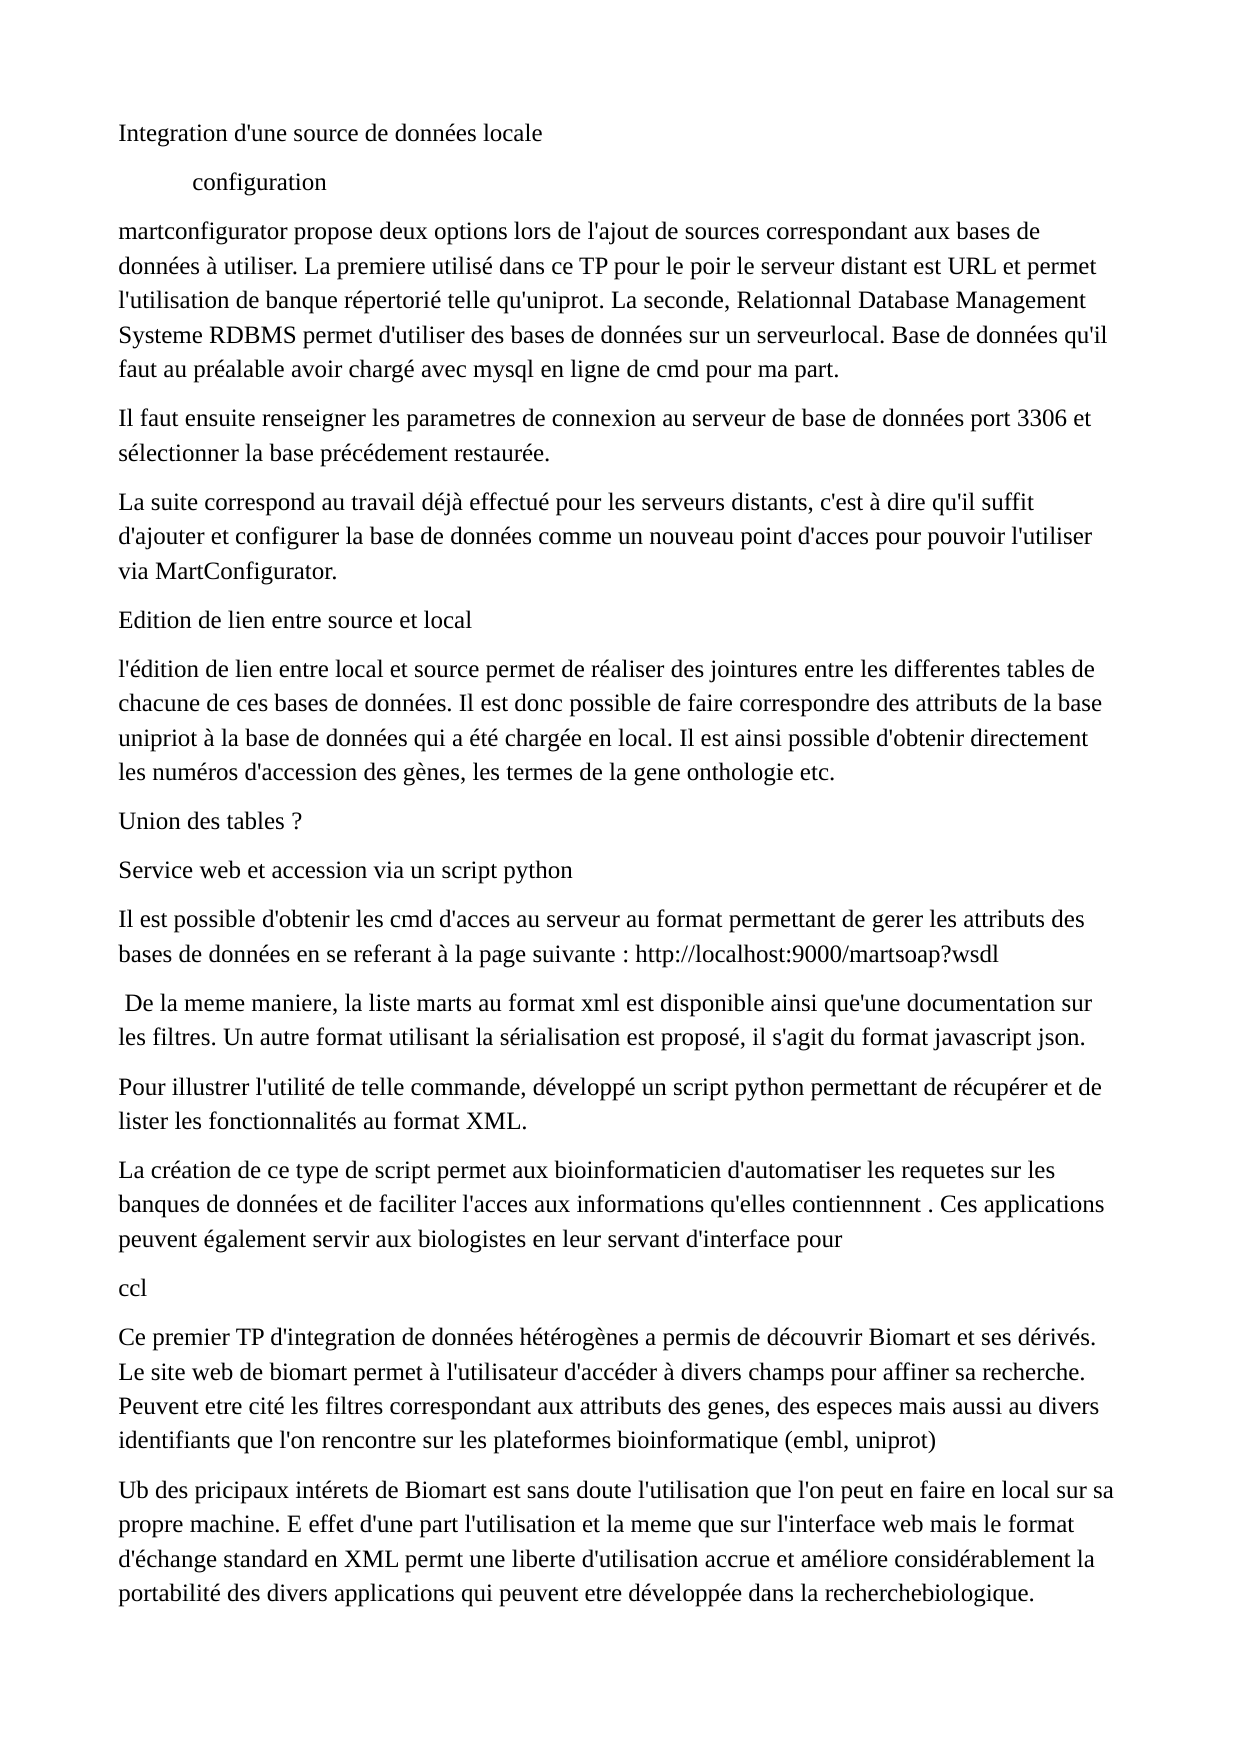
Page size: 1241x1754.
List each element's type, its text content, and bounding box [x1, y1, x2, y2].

text De la meme maniere, la liste marts au format xml est disponible ainsi que'une documentation sur les filtres. Un autre format utilisant la sérialisation est proposé, il s'agit du format javascript json. [118, 988, 1122, 1051]
text l'édition de lien entre local et source permet de réaliser des jointures entre les differentes tables de chacune de ces bases de données. Il est donc possible de faire correspondre des attributs de la base unipriot à la base de données qui a été chargée en local. Il est ainsi possible d'obtenir directement les numéros d'accession des gènes, les termes de la gene onthologie etc. [118, 654, 1122, 786]
text martconfigurator propose deux options lors de l'ajout de sources correspondant aux bases de données à utiliser. La premiere utilisé dans ce TP pour le poir le serveur distant est URL et permet l'utilisation de banque répertorié telle qu'uniprot. La seconde, Relationnal Database Management Systeme RDBMS permet d'utiliser des bases de données sur un serveurlocal. Base de données qu'il faut au préalable avoir chargé avec mysql en ligne de cmd pour ma part. [118, 216, 1122, 383]
text configuration [118, 167, 1122, 196]
text La création de ce type de script permet aux bioinformaticien d'automatiser les requetes sur les banques de données et de faciliter l'acces aux informations qu'elles contiennnent . Ces applications peuvent également servir aux biologistes en leur servant d'interface pour [118, 1155, 1122, 1253]
text Ce premier TP d'integration de données hétérogènes a permis de découvrir Biomart et ses dérivés. Le site web de biomart permet à l'utilisateur d'accéder à divers champs pour affiner sa recherche. Peuvent etre cité les filtres correspondant aux attributs des genes, des especes mais aussi au divers identifiants que l'on rencontre sur les plateformes bioinformatique (embl, uniprot) [118, 1322, 1122, 1454]
text Il faut ensuite renseigner les parametres de connexion au serveur de base de données port 3306 et sélectionner la base précédement restaurée. [118, 403, 1122, 466]
text ccl [118, 1273, 1122, 1302]
text Service web et accession via un script python [118, 855, 1122, 884]
text Integration d'une source de données locale [118, 118, 1122, 147]
text La suite correspond au travail déjà effectué pour les serveurs distants, c'est à dire qu'il suffit d'ajouter et configurer la base de données comme un nouveau point d'acces pour pouvoir l'utiliser via MartConfigurator. [118, 487, 1122, 584]
text Union des tables ? [118, 806, 1122, 835]
text Ub des pricipaux intérets de Biomart est sans doute l'utilisation que l'on peut en faire en local sur sa propre machine. E effet d'une part l'utilisation et la meme que sur l'interface web mais le format d'échange standard en XML permt une liberte d'utilisation accrue et améliore considérablement la portabilité des divers applications qui peuvent etre développée dans la recherchebiologique. [118, 1475, 1122, 1607]
text Pour illustrer l'utilité de telle commande, développé un script python permettant de récupérer et de lister les fonctionnalités au format XML. [118, 1072, 1122, 1135]
text Il est possible d'obtenir les cmd d'acces au serveur au format permettant de gerer les attributs des bases de données en se referant à la page suivante : http://localhost:9000/martsoap?wsdl [118, 904, 1122, 968]
text Edition de lien entre source et local [118, 605, 1122, 633]
